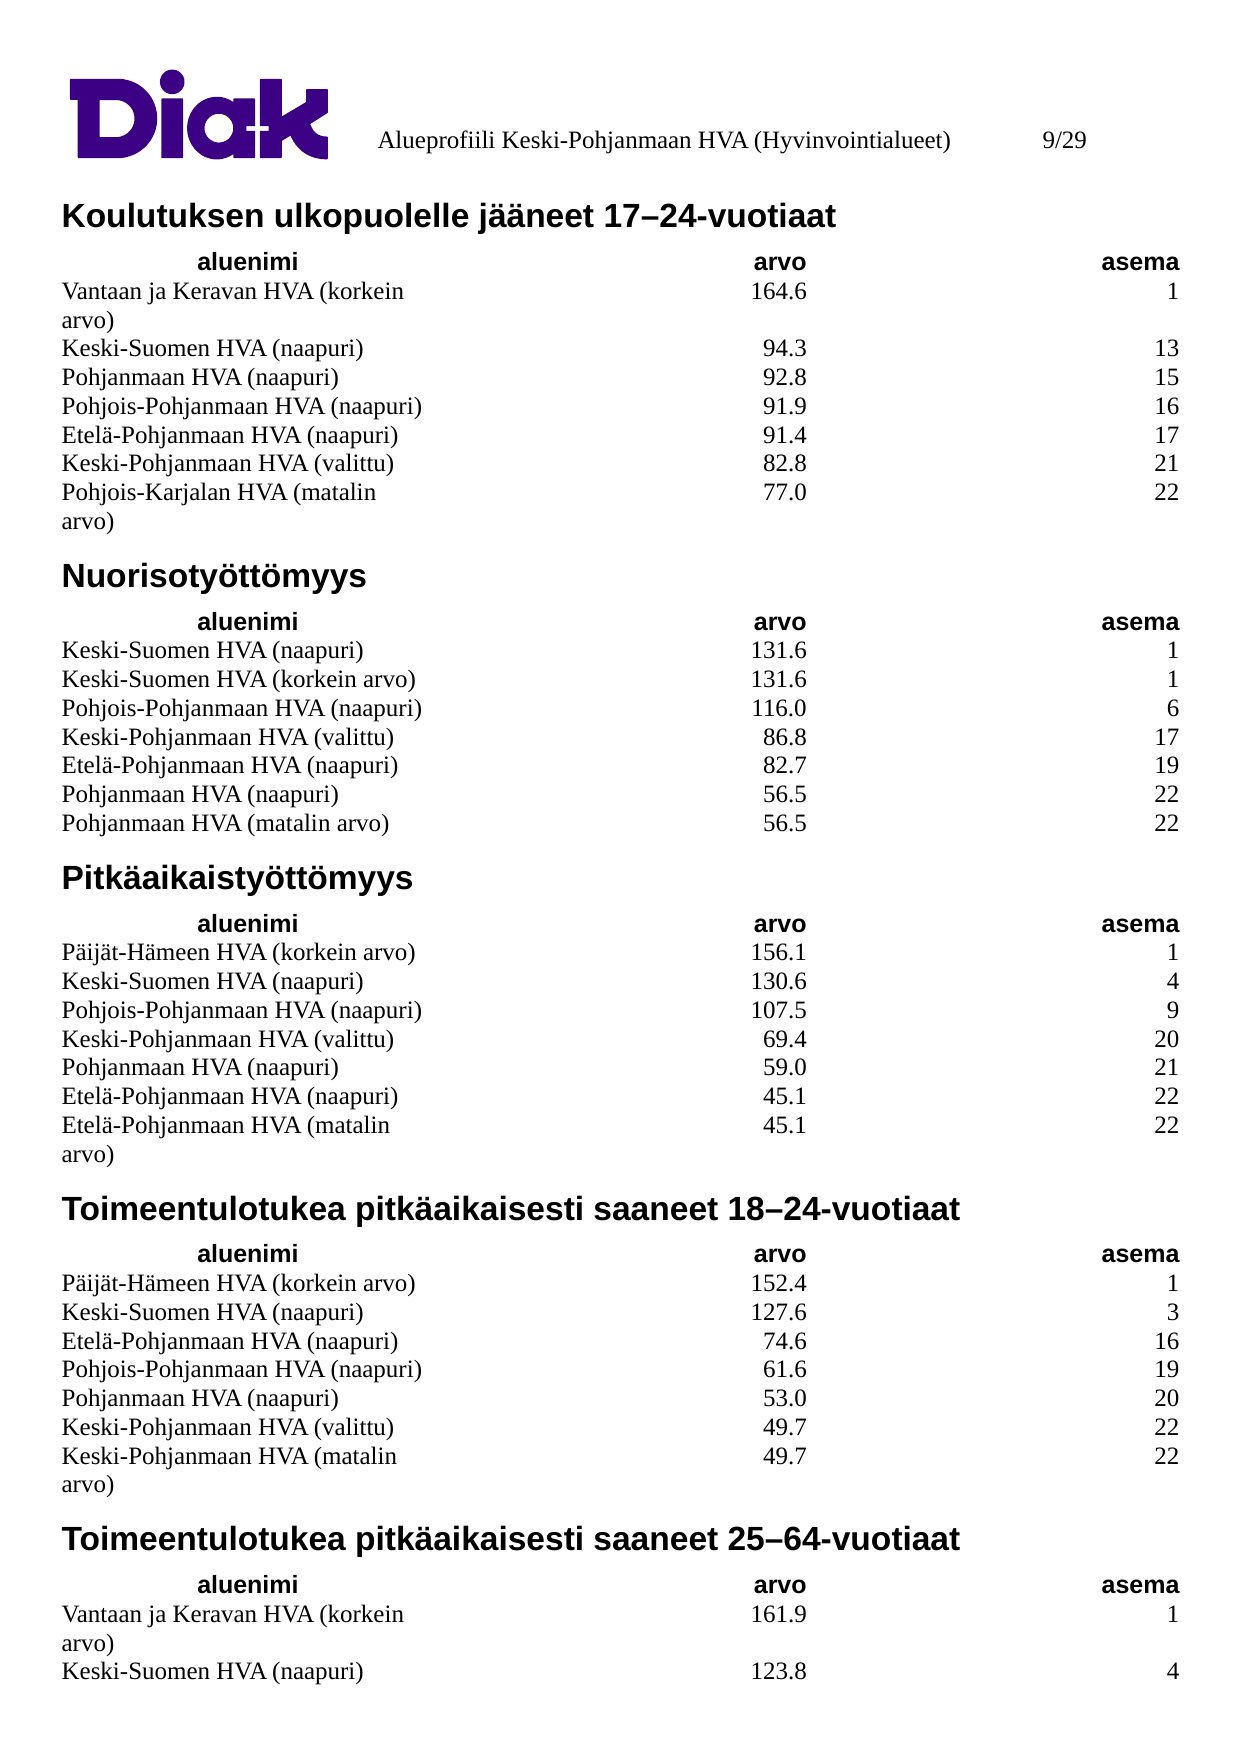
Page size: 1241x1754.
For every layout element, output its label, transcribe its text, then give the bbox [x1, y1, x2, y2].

table_cell 21 [806, 1053, 1179, 1081]
table_cell 107.5 [434, 995, 806, 1024]
table_cell 22 [806, 779, 1179, 808]
table_cell 21 [806, 449, 1179, 477]
table_header aluenimi [61, 607, 434, 636]
table_cell Vantaan ja Keravan HVA (korkein arvo) [61, 1599, 434, 1656]
table_cell 131.6 [434, 664, 806, 693]
table_cell 152.4 [434, 1268, 806, 1297]
table_header arvo [434, 247, 806, 276]
subtitle Koulutuksen ulkopuolelle jääneet 17–24-vuotiaat [61, 196, 1179, 235]
table_cell Keski-Suomen HVA (naapuri) [61, 966, 434, 995]
table_cell Pohjois-Pohjanmaan HVA (naapuri) [61, 693, 434, 722]
table_cell 4 [806, 966, 1179, 995]
table_cell 17 [806, 420, 1179, 448]
table_cell 1 [806, 664, 1179, 693]
table_cell Pohjanmaan HVA (naapuri) [61, 779, 434, 808]
table_cell 9 [806, 995, 1179, 1024]
table_cell 17 [806, 722, 1179, 751]
table_cell Vantaan ja Keravan HVA (korkein arvo) [61, 276, 434, 333]
table_cell 130.6 [434, 966, 806, 995]
table_cell Keski-Pohjanmaan HVA (valittu) [61, 1024, 434, 1052]
table_cell 15 [806, 362, 1179, 391]
table_cell 53.0 [434, 1383, 806, 1412]
table_cell 1 [806, 938, 1179, 966]
table_cell 1 [806, 1268, 1179, 1297]
table_cell 49.7 [434, 1412, 806, 1441]
table_header aluenimi [61, 1240, 434, 1268]
table_cell Pohjois-Pohjanmaan HVA (naapuri) [61, 995, 434, 1024]
table_header arvo [434, 909, 806, 937]
table_header asema [806, 1240, 1179, 1268]
table_cell 22 [806, 1412, 1179, 1441]
table_cell Pohjois-Pohjanmaan HVA (naapuri) [61, 1355, 434, 1383]
table_cell Etelä-Pohjanmaan HVA (naapuri) [61, 420, 434, 448]
table_cell 164.6 [434, 276, 806, 333]
subtitle Pitkäaikaistyöttömyys [61, 858, 1179, 896]
table_cell Keski-Pohjanmaan HVA (matalin arvo) [61, 1441, 434, 1498]
table_cell 161.9 [434, 1599, 806, 1656]
table_cell 131.6 [434, 636, 806, 664]
table_header aluenimi [61, 1570, 434, 1599]
table_cell 127.6 [434, 1297, 806, 1326]
table_cell Keski-Pohjanmaan HVA (valittu) [61, 1412, 434, 1441]
table_cell 45.1 [434, 1081, 806, 1110]
table_header asema [806, 1570, 1179, 1599]
table_cell 1 [806, 636, 1179, 664]
table_cell Pohjois-Pohjanmaan HVA (naapuri) [61, 391, 434, 420]
table_cell Keski-Pohjanmaan HVA (valittu) [61, 449, 434, 477]
table_cell 91.4 [434, 420, 806, 448]
table_cell Keski-Suomen HVA (naapuri) [61, 334, 434, 362]
table_cell Päijät-Hämeen HVA (korkein arvo) [61, 1268, 434, 1297]
table_header arvo [434, 607, 806, 636]
table_cell 116.0 [434, 693, 806, 722]
table_cell 56.5 [434, 779, 806, 808]
table_cell Keski-Pohjanmaan HVA (valittu) [61, 722, 434, 751]
subtitle Nuorisotyöttömyys [61, 556, 1179, 594]
table_cell 123.8 [434, 1656, 806, 1685]
table_cell Etelä-Pohjanmaan HVA (naapuri) [61, 1326, 434, 1354]
table_cell Etelä-Pohjanmaan HVA (naapuri) [61, 1081, 434, 1110]
table_cell 1 [806, 276, 1179, 333]
table_cell 22 [806, 1081, 1179, 1110]
table_cell 91.9 [434, 391, 806, 420]
table_cell 16 [806, 1326, 1179, 1354]
table_header arvo [434, 1240, 806, 1268]
table_cell Pohjanmaan HVA (naapuri) [61, 1383, 434, 1412]
table_header asema [806, 607, 1179, 636]
table_cell 82.7 [434, 751, 806, 779]
table_cell 92.8 [434, 362, 806, 391]
table_cell Päijät-Hämeen HVA (korkein arvo) [61, 938, 434, 966]
table_cell 20 [806, 1024, 1179, 1052]
table_cell Keski-Suomen HVA (naapuri) [61, 1656, 434, 1685]
table_cell 69.4 [434, 1024, 806, 1052]
table_cell 22 [806, 1110, 1179, 1167]
table_cell Pohjanmaan HVA (matalin arvo) [61, 808, 434, 837]
table_header aluenimi [61, 247, 434, 276]
table_cell 77.0 [434, 477, 806, 535]
table_cell 19 [806, 751, 1179, 779]
table_cell 94.3 [434, 334, 806, 362]
table_cell 61.6 [434, 1355, 806, 1383]
table_header asema [806, 247, 1179, 276]
table_cell 22 [806, 477, 1179, 535]
table_header asema [806, 909, 1179, 937]
table_cell 4 [806, 1656, 1179, 1685]
table_cell Pohjanmaan HVA (naapuri) [61, 362, 434, 391]
table_header arvo [434, 1570, 806, 1599]
table_cell 19 [806, 1355, 1179, 1383]
table_cell 3 [806, 1297, 1179, 1326]
table_cell 82.8 [434, 449, 806, 477]
table_cell 86.8 [434, 722, 806, 751]
table_cell Pohjanmaan HVA (naapuri) [61, 1053, 434, 1081]
table_cell 20 [806, 1383, 1179, 1412]
table_cell Etelä-Pohjanmaan HVA (naapuri) [61, 751, 434, 779]
table_cell 22 [806, 808, 1179, 837]
table_cell 56.5 [434, 808, 806, 837]
table_cell Keski-Suomen HVA (korkein arvo) [61, 664, 434, 693]
table_cell Keski-Suomen HVA (naapuri) [61, 636, 434, 664]
table_cell Keski-Suomen HVA (naapuri) [61, 1297, 434, 1326]
table_cell 16 [806, 391, 1179, 420]
table_cell 6 [806, 693, 1179, 722]
table_cell 59.0 [434, 1053, 806, 1081]
table_cell Etelä-Pohjanmaan HVA (matalin arvo) [61, 1110, 434, 1167]
table_cell 74.6 [434, 1326, 806, 1354]
table_cell 49.7 [434, 1441, 806, 1498]
table_cell 156.1 [434, 938, 806, 966]
table_cell Pohjois-Karjalan HVA (matalin arvo) [61, 477, 434, 535]
table_cell 13 [806, 334, 1179, 362]
subtitle Toimeentulotukea pitkäaikaisesti saaneet 25–64-vuotiaat [61, 1519, 1179, 1558]
table_cell 22 [806, 1441, 1179, 1498]
table_header aluenimi [61, 909, 434, 937]
table_cell 45.1 [434, 1110, 806, 1167]
subtitle Toimeentulotukea pitkäaikaisesti saaneet 18–24-vuotiaat [61, 1188, 1179, 1227]
table_cell 1 [806, 1599, 1179, 1656]
